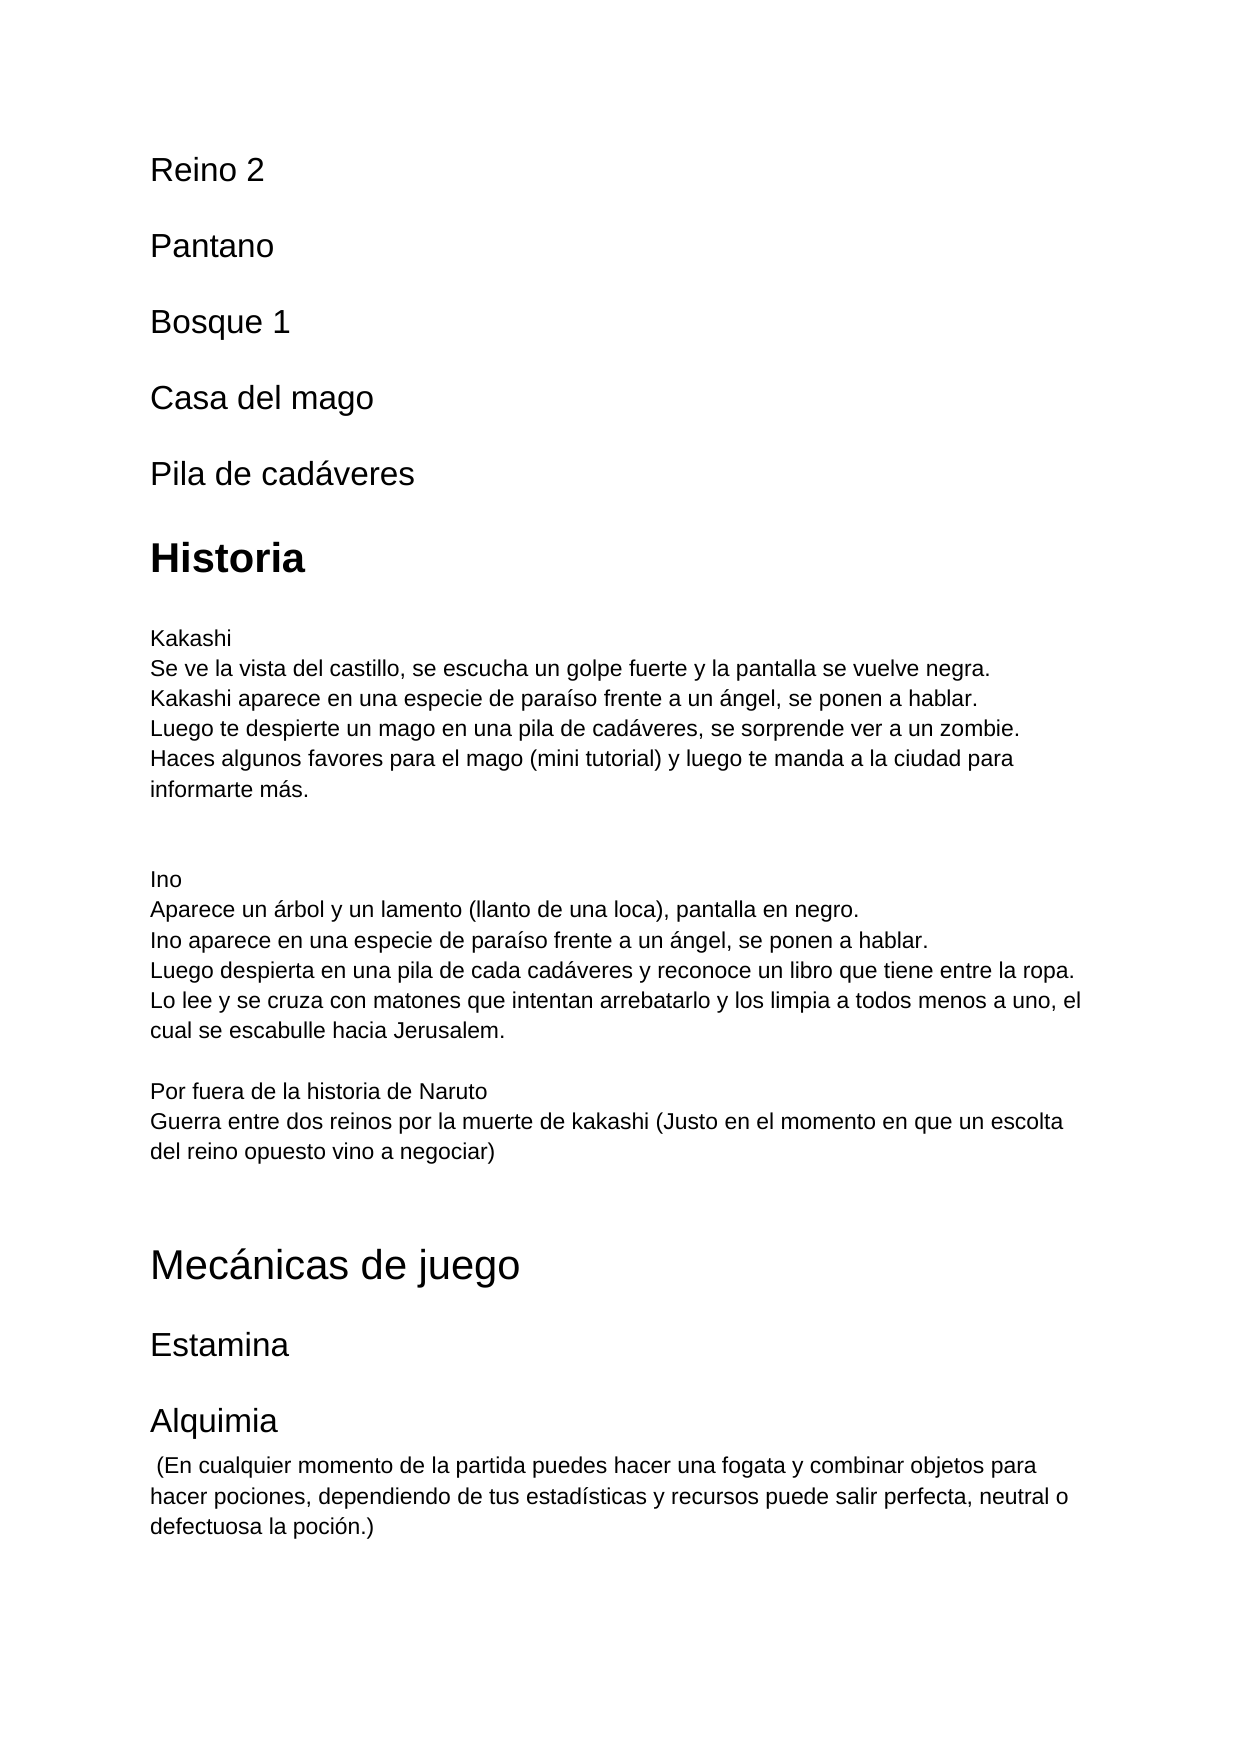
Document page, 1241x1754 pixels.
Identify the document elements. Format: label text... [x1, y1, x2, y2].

text Luego despierta en una pila de cada cadáveres y reconoce un libro que tiene entre la ropa. Lo lee y se cruza con matones que intentan arrebatarlo y los limpia a todos menos a uno, el cual se escabulle hacia Jerusalem. [150, 957, 1090, 1043]
text Ino [150, 866, 1090, 892]
text Kakashi [150, 624, 1090, 651]
subtitle Pila de cadáveres [150, 454, 1090, 492]
text Luego te despierte un mago en una pila de cadáveres, se sorprende ver a un zombie. [150, 715, 1090, 741]
text Se ve la vista del castillo, se escucha un golpe fuerte y la pantalla se vuelve negra. [150, 655, 1090, 681]
text Ino aparece en una especie de paraíso frente a un ángel, se ponen a hablar. [150, 927, 1090, 953]
subtitle Historia [150, 534, 1090, 582]
subtitle Mecánicas de juego [150, 1240, 1090, 1288]
subtitle Reino 2 [150, 150, 1090, 188]
subtitle Estamina [150, 1326, 1090, 1364]
subtitle Alquimia [150, 1401, 1090, 1440]
text (En cualquier momento de la partida puedes hacer una fogata y combinar objetos para hacer pociones, dependiendo de tus estadísticas y recursos puede salir perfecta, neutral o defectuosa la poción.) [150, 1452, 1090, 1539]
subtitle Casa del mago [150, 378, 1090, 416]
subtitle Bosque 1 [150, 302, 1090, 340]
subtitle Pantano [150, 226, 1090, 264]
text Aparece un árbol y un lamento (llanto de una loca), pantalla en negro. [150, 896, 1090, 923]
text Kakashi aparece en una especie de paraíso frente a un ángel, se ponen a hablar. [150, 685, 1090, 711]
text Guerra entre dos reinos por la muerte de kakashi (Justo en el momento en que un escolta del reino opuesto vino a negociar) [150, 1108, 1090, 1164]
text Haces algunos favores para el mago (mini tutorial) y luego te manda a la ciudad para informarte más. [150, 745, 1090, 802]
text Por fuera de la historia de Naruto [150, 1078, 1090, 1104]
